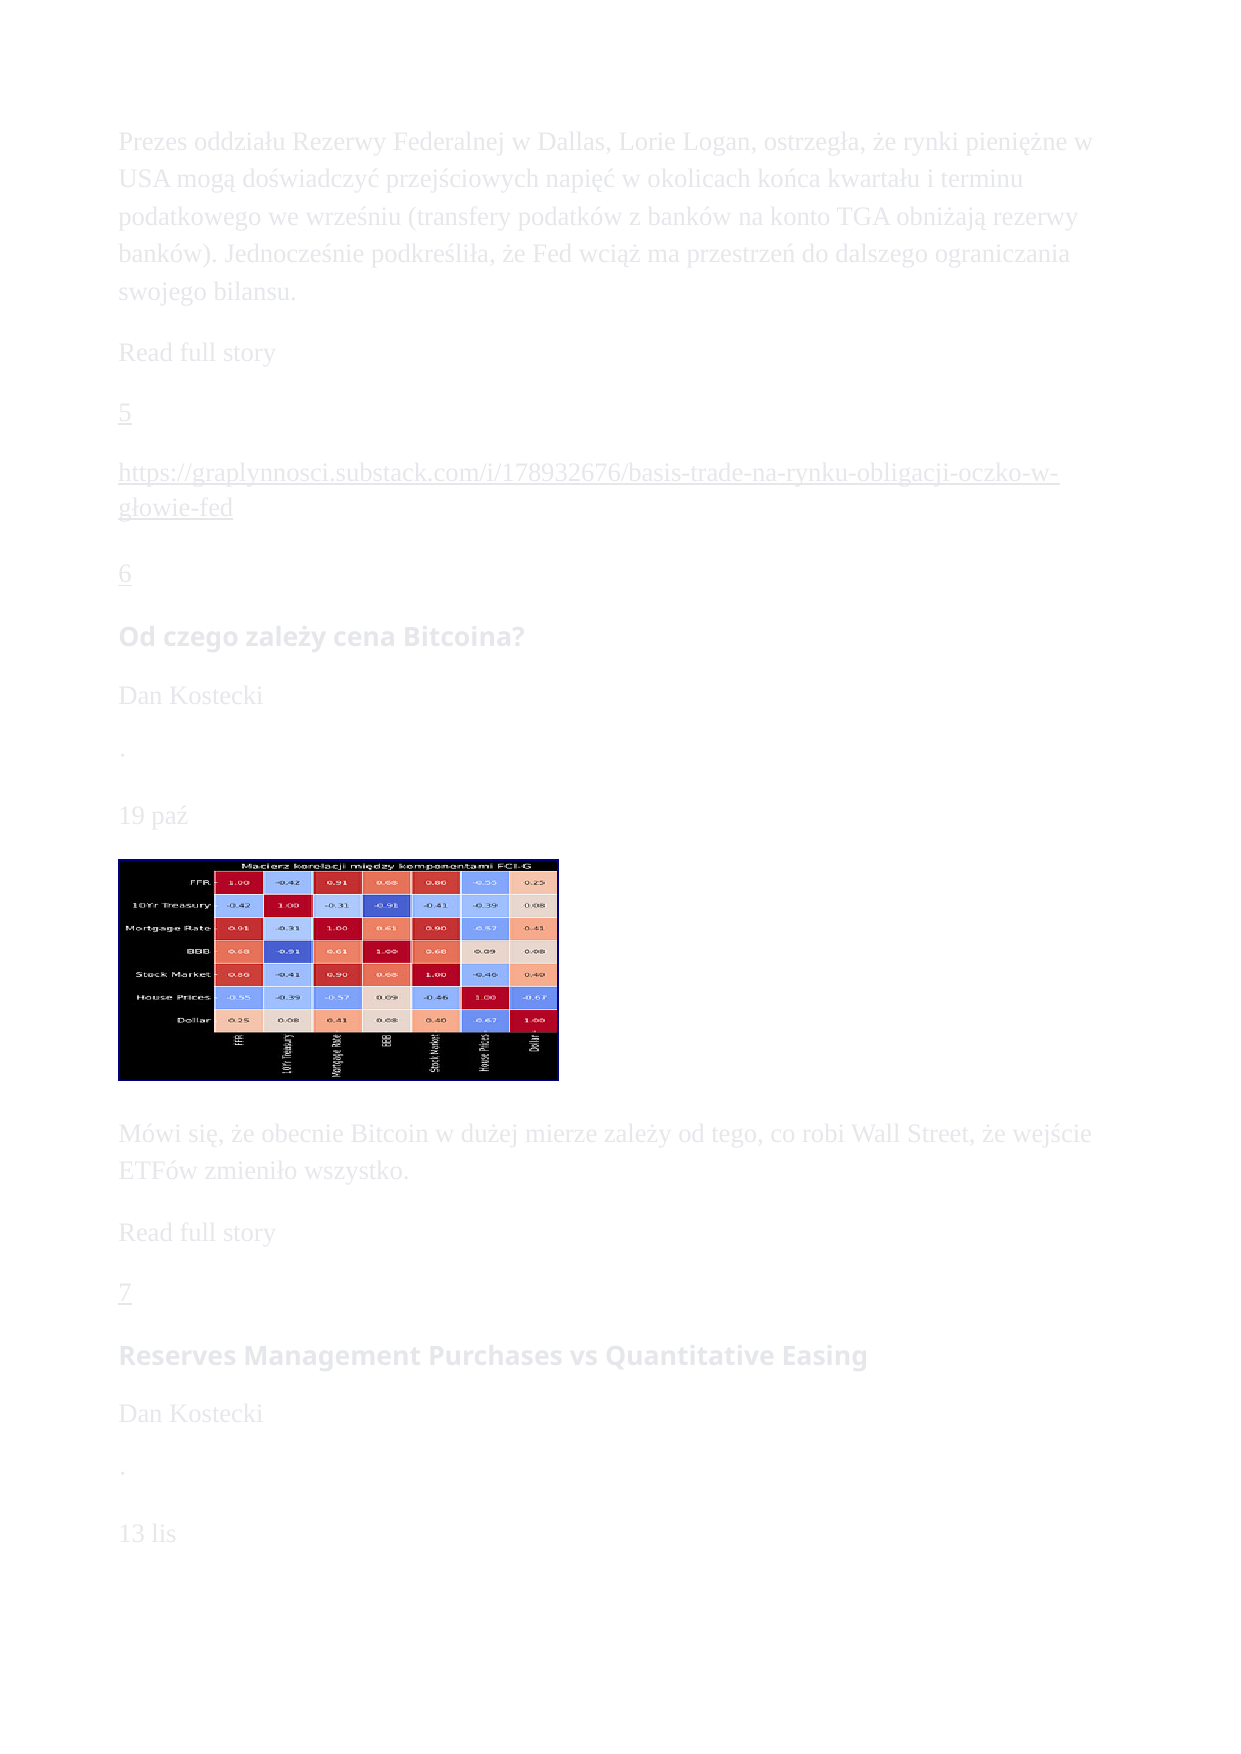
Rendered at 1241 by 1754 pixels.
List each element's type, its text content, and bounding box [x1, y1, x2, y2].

subtitle Od czego zależy cena Bitcoina? [118, 618, 1122, 654]
text Read full story [118, 337, 1122, 367]
picture [120, 861, 557, 1080]
text 6 [118, 558, 1113, 589]
text Prezes oddziału Rezerwy Federalnej w Dallas, Lorie Logan, ostrzegła, że rynki pieniężne w USA mogą doświadczyć przejściowych napięć w okolicach końca kwartału i terminu podatkowego we wrześniu (transfery podatków z banków na konto TGA obniżają rezerwy banków). Jednocześnie podkreśliła, że Fed wciąż ma przestrzeń do dalszego ograniczania swojego bilansu. [118, 118, 1122, 306]
text 13 lis [118, 1518, 1122, 1548]
text https://graplynnosci.substack.com/i/178932676/basis-trade-na-rynku-obligacji-oczko-w-głowie-fed [118, 457, 1122, 522]
text · [118, 739, 1122, 770]
text · [118, 1458, 1122, 1488]
text Read full story [118, 1217, 1122, 1247]
text 19 paź [118, 799, 1122, 830]
subtitle Reserves Management Purchases vs Quantitative Easing [118, 1337, 1122, 1373]
text Dan Kostecki [118, 679, 1122, 710]
text Mówi się, że obecnie Bitcoin w dużej mierze zależy od tego, co robi Wall Street, że wejście ETFów zmieniło wszystko. [118, 1110, 1122, 1185]
text 7 [118, 1277, 1113, 1307]
text 5 [118, 397, 1113, 427]
text Dan Kostecki [118, 1398, 1122, 1428]
